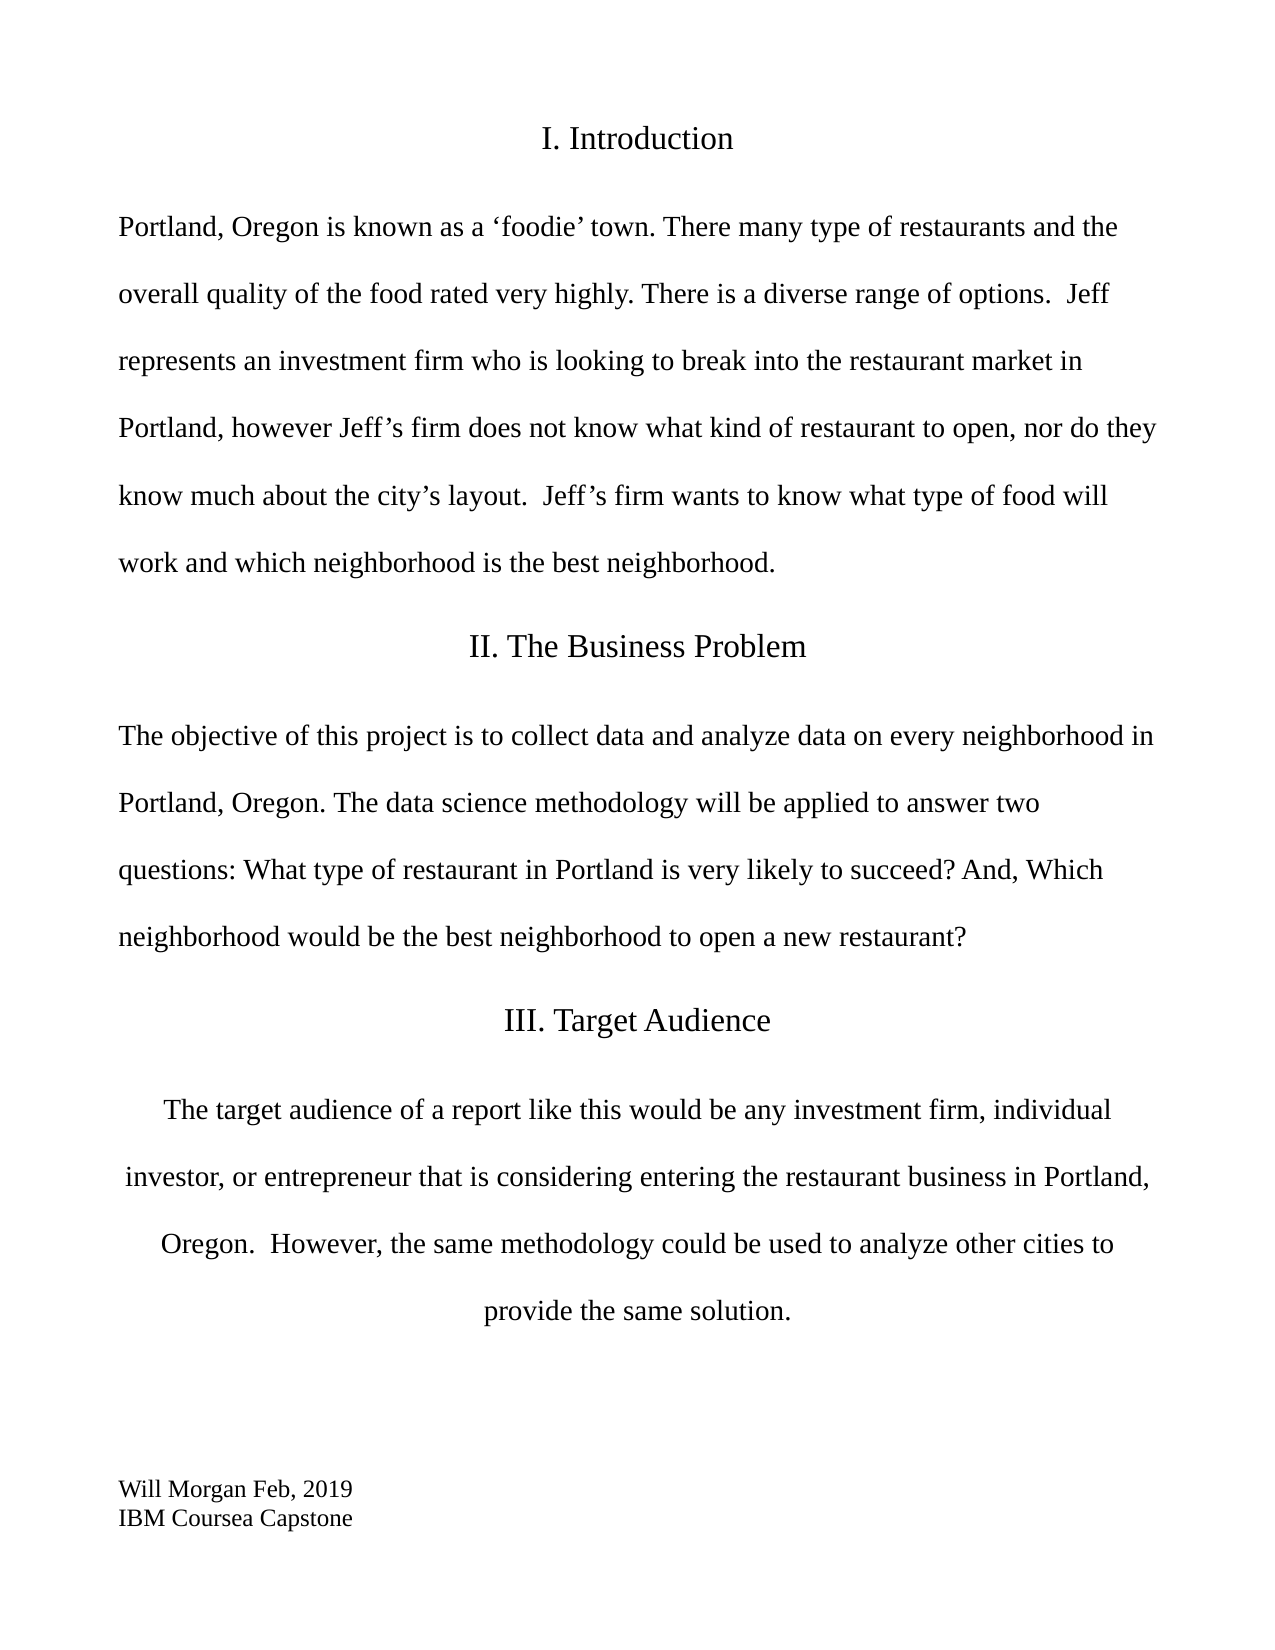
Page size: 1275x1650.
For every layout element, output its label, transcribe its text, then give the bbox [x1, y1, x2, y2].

text II. The Business Problem [118, 626, 1157, 665]
text III. Target Audience [118, 1001, 1157, 1039]
text The objective of this project is to collect data and analyze data on every neighborhood in Portland, Oregon. The data science methodology will be applied to answer two questions: What type of restaurant in Portland is very likely to succeed? And, Which neighborhood would be the best neighborhood to open a new restaurant? [118, 718, 1157, 952]
text The target audience of a report like this would be any investment firm, individual investor, or entrepreneur that is considering entering the restaurant business in Portland, Oregon. However, the same methodology could be used to analyze other cities to provide the same solution. [118, 1092, 1157, 1327]
text I. Introduction [118, 118, 1157, 156]
text Portland, Oregon is known as a ‘foodie’ town. There many type of restaurants and the overall quality of the food rated very highly. There is a diverse range of options. Jeff represents an investment firm who is looking to break into the restaurant market in Portland, however Jeff’s firm does not know what kind of restaurant to open, nor do they know much about the city’s layout. Jeff’s firm wants to know what type of food will work and which neighborhood is the best neighborhood. [118, 209, 1157, 578]
